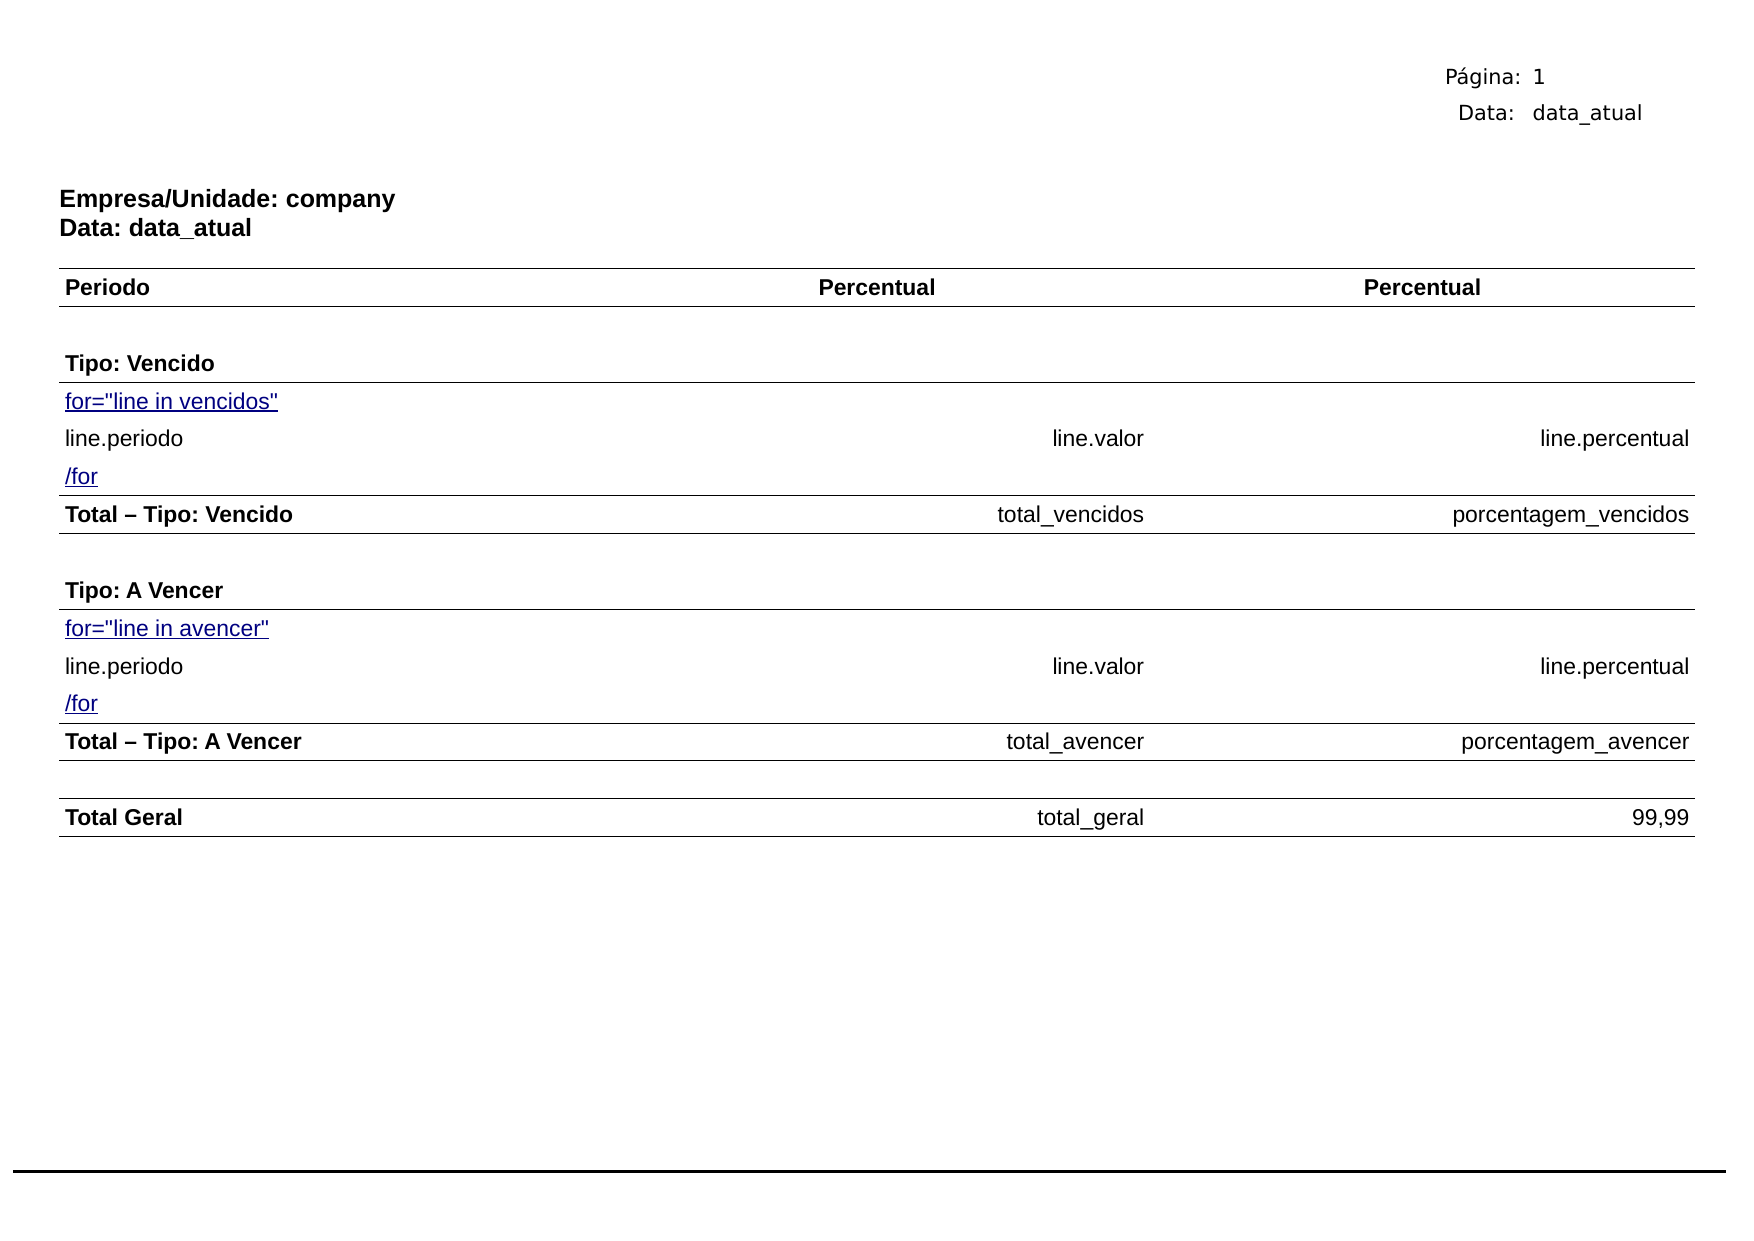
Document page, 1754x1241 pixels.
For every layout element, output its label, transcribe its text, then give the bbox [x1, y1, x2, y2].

table_cell [1150, 610, 1695, 647]
table_cell [604, 685, 1149, 722]
table_cell total_vencidos [604, 496, 1149, 533]
table_cell line.periodo [59, 647, 604, 685]
table_cell [1150, 571, 1695, 609]
table_cell Total – Tipo: A Vencer [59, 724, 604, 760]
table_cell [604, 761, 1149, 798]
table_cell Tipo: A Vencer [59, 571, 604, 609]
table_cell [1150, 383, 1695, 420]
table_cell [59, 761, 604, 798]
text Data: data_atual [59, 213, 1695, 242]
table_cell [1150, 307, 1695, 344]
table_cell [604, 534, 1149, 571]
table_cell line.percentual [1150, 647, 1695, 685]
table_cell for="line in avencer" [59, 610, 604, 647]
table_cell Total – Tipo: Vencido [59, 496, 604, 533]
table_cell [604, 571, 1149, 609]
table_cell [59, 307, 604, 344]
table_cell Total Geral [59, 799, 604, 836]
table_cell [1150, 458, 1695, 495]
table_header Periodo [59, 269, 604, 306]
table_cell Tipo: Vencido [59, 344, 604, 382]
table_cell line.periodo [59, 420, 604, 457]
table_header Percentual [1150, 269, 1695, 306]
table_cell /for [59, 685, 604, 722]
table_cell /for [59, 458, 604, 495]
table_cell [1150, 685, 1695, 722]
table_cell line.percentual [1150, 420, 1695, 457]
table_cell total_geral [604, 799, 1149, 836]
table_cell porcentagem_avencer [1150, 724, 1695, 760]
table_cell [604, 344, 1149, 382]
table_cell [604, 383, 1149, 420]
table_cell [1150, 534, 1695, 571]
table_cell [604, 307, 1149, 344]
table_cell total_avencer [604, 724, 1149, 760]
table_cell [59, 534, 604, 571]
table_cell [604, 610, 1149, 647]
table_cell [1150, 761, 1695, 798]
table_cell line.valor [604, 420, 1149, 457]
table_cell porcentagem_vencidos [1150, 496, 1695, 533]
table_header Percentual [604, 269, 1149, 306]
table_cell 99,99 [1150, 799, 1695, 836]
text Empresa/Unidade: company [59, 184, 1695, 213]
table_cell [1150, 344, 1695, 382]
table_cell [604, 458, 1149, 495]
table_cell line.valor [604, 647, 1149, 685]
table_cell for="line in vencidos" [59, 383, 604, 420]
